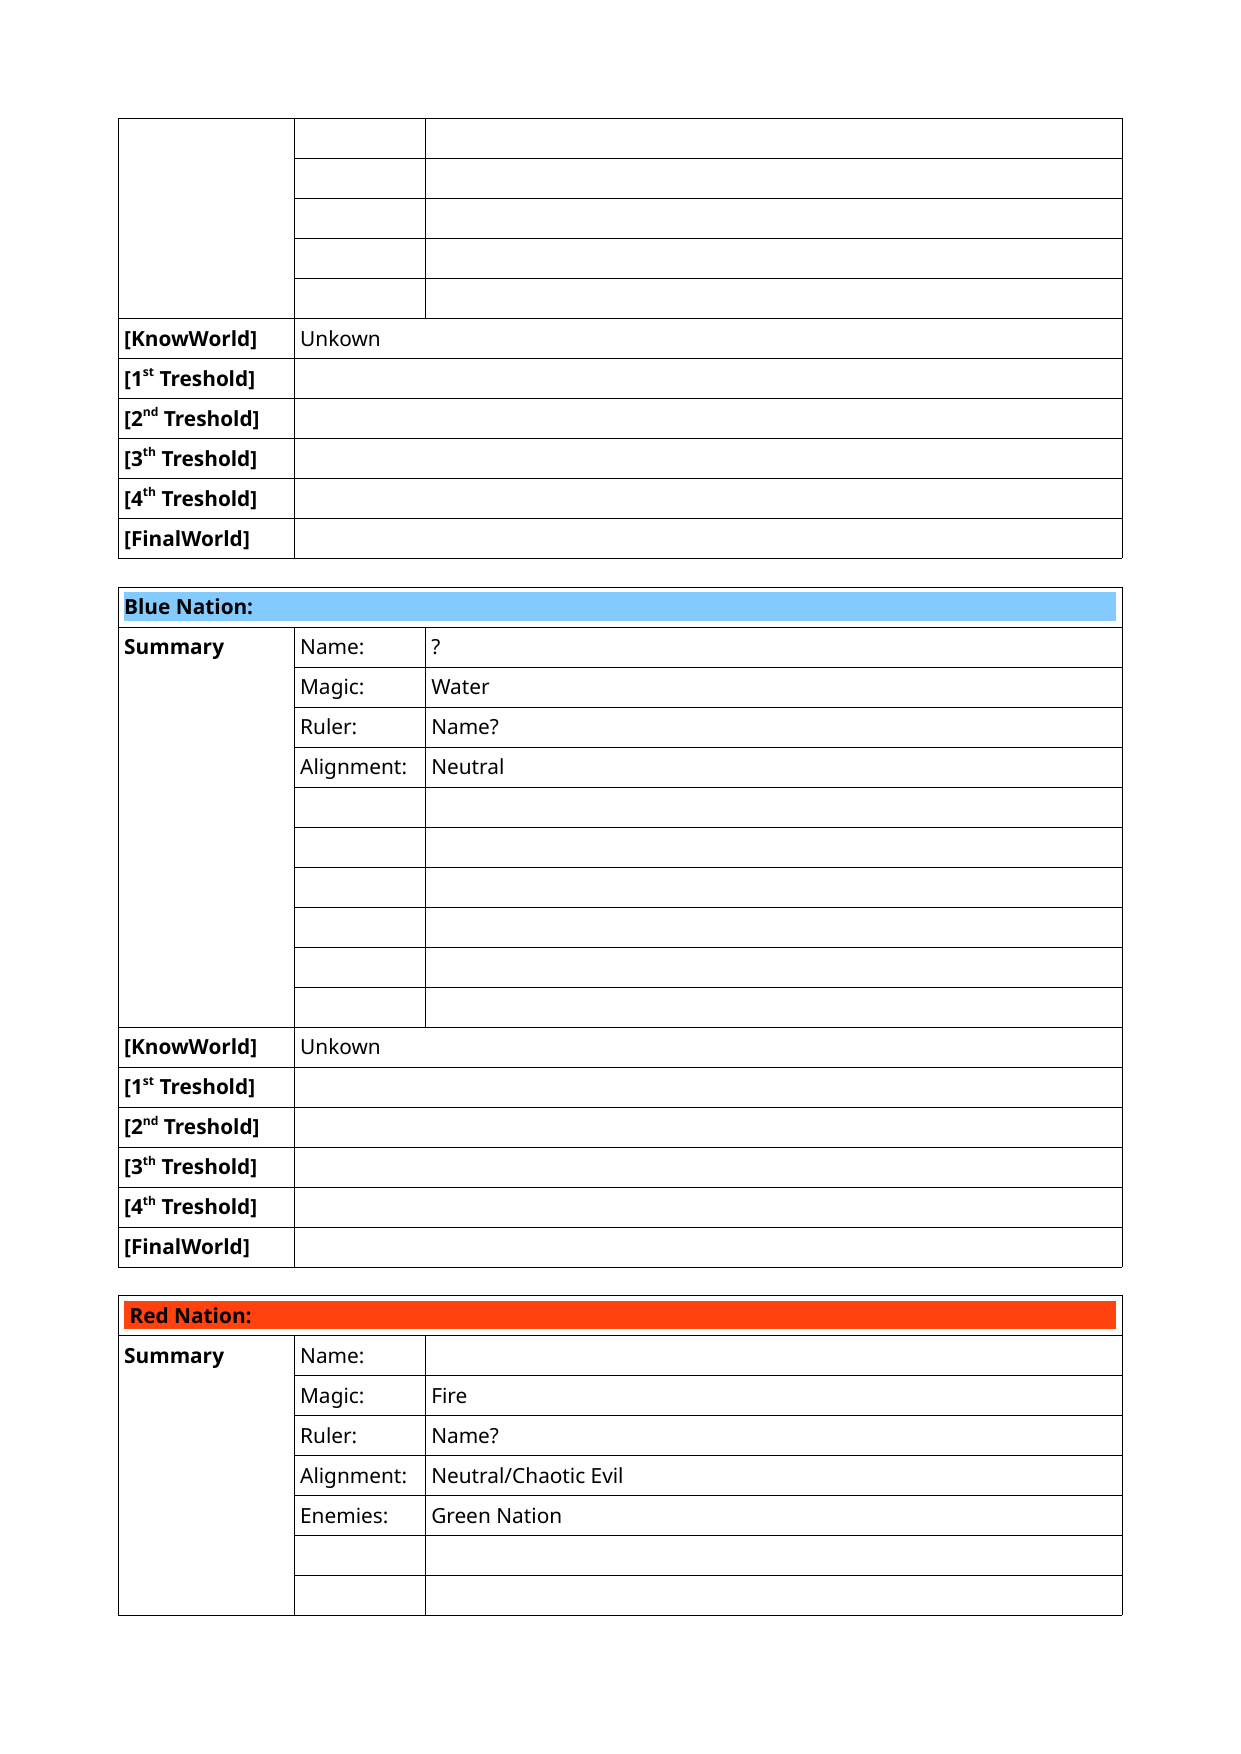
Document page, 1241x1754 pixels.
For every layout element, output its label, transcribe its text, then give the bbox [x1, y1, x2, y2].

table_cell [426, 119, 1122, 158]
table_cell [426, 239, 1122, 278]
table_cell Unkown [295, 319, 1122, 358]
table_cell [3th Treshold] [119, 439, 294, 478]
table_cell [KnowWorld] [119, 1028, 294, 1067]
table_cell [KnowWorld] [119, 319, 294, 358]
table_cell Ruler: [295, 1416, 425, 1455]
table_cell [295, 439, 1122, 478]
table_cell Name? [426, 1416, 1122, 1455]
table_cell [426, 828, 1122, 867]
table_cell [426, 988, 1122, 1027]
table_cell [426, 908, 1122, 947]
table_cell [FinalWorld] [119, 519, 294, 558]
table_cell [295, 1188, 1122, 1227]
table_cell [1st Treshold] [119, 1068, 294, 1107]
table_cell [295, 199, 425, 238]
table_cell [295, 279, 425, 318]
table_cell [1st Treshold] [119, 359, 294, 398]
table_cell [295, 399, 1122, 438]
table_cell [295, 948, 425, 987]
table_cell Unkown [295, 1028, 1122, 1067]
table_cell [426, 279, 1122, 318]
table_cell Green Nation [426, 1496, 1122, 1535]
table_cell [426, 1576, 1122, 1615]
table_cell [295, 1576, 425, 1615]
table_cell Name: [295, 628, 425, 667]
table_cell ? [426, 628, 1122, 667]
table_cell [426, 1536, 1122, 1575]
table_cell [426, 159, 1122, 198]
table_cell [295, 159, 425, 198]
table_cell Alignment: [295, 1456, 425, 1495]
table_cell [295, 788, 425, 827]
table_cell Fire [426, 1376, 1122, 1415]
table_cell Name: [295, 1336, 425, 1375]
table_cell [2nd Treshold] [119, 399, 294, 438]
table_cell [426, 788, 1122, 827]
table_header Blue Nation: [119, 588, 1122, 627]
table_cell Neutral/Chaotic Evil [426, 1456, 1122, 1495]
table_cell [295, 479, 1122, 518]
table_cell [4th Treshold] [119, 1188, 294, 1227]
table_cell Name? [426, 708, 1122, 747]
table_cell [FinalWorld] [119, 1228, 294, 1267]
table_cell Ruler: [295, 708, 425, 747]
table_cell [295, 239, 425, 278]
table_cell [4th Treshold] [119, 479, 294, 518]
table_cell [2nd Treshold] [119, 1108, 294, 1147]
table_cell [426, 948, 1122, 987]
table_cell [295, 119, 425, 158]
table_cell [295, 828, 425, 867]
table_cell [295, 359, 1122, 398]
table_cell [295, 988, 425, 1027]
table_cell Magic: [295, 1376, 425, 1415]
table_cell [295, 868, 425, 907]
table_header Red Nation: [119, 1296, 1122, 1335]
table_cell [3th Treshold] [119, 1148, 294, 1187]
table_cell [295, 1536, 425, 1575]
table_cell [295, 1108, 1122, 1147]
table_cell Alignment: [295, 748, 425, 787]
table_cell Enemies: [295, 1496, 425, 1535]
table_cell [295, 519, 1122, 558]
table_cell [295, 1148, 1122, 1187]
table_cell [426, 868, 1122, 907]
table_cell [295, 908, 425, 947]
table_cell [295, 1228, 1122, 1267]
table_cell Magic: [295, 668, 425, 707]
table_cell Water [426, 668, 1122, 707]
table_cell Summary [119, 1336, 294, 1615]
table_cell [119, 119, 294, 318]
table_cell [295, 1068, 1122, 1107]
table_cell Neutral [426, 748, 1122, 787]
table_cell [426, 1336, 1122, 1375]
table_cell Summary [119, 628, 294, 1027]
table_cell [426, 199, 1122, 238]
